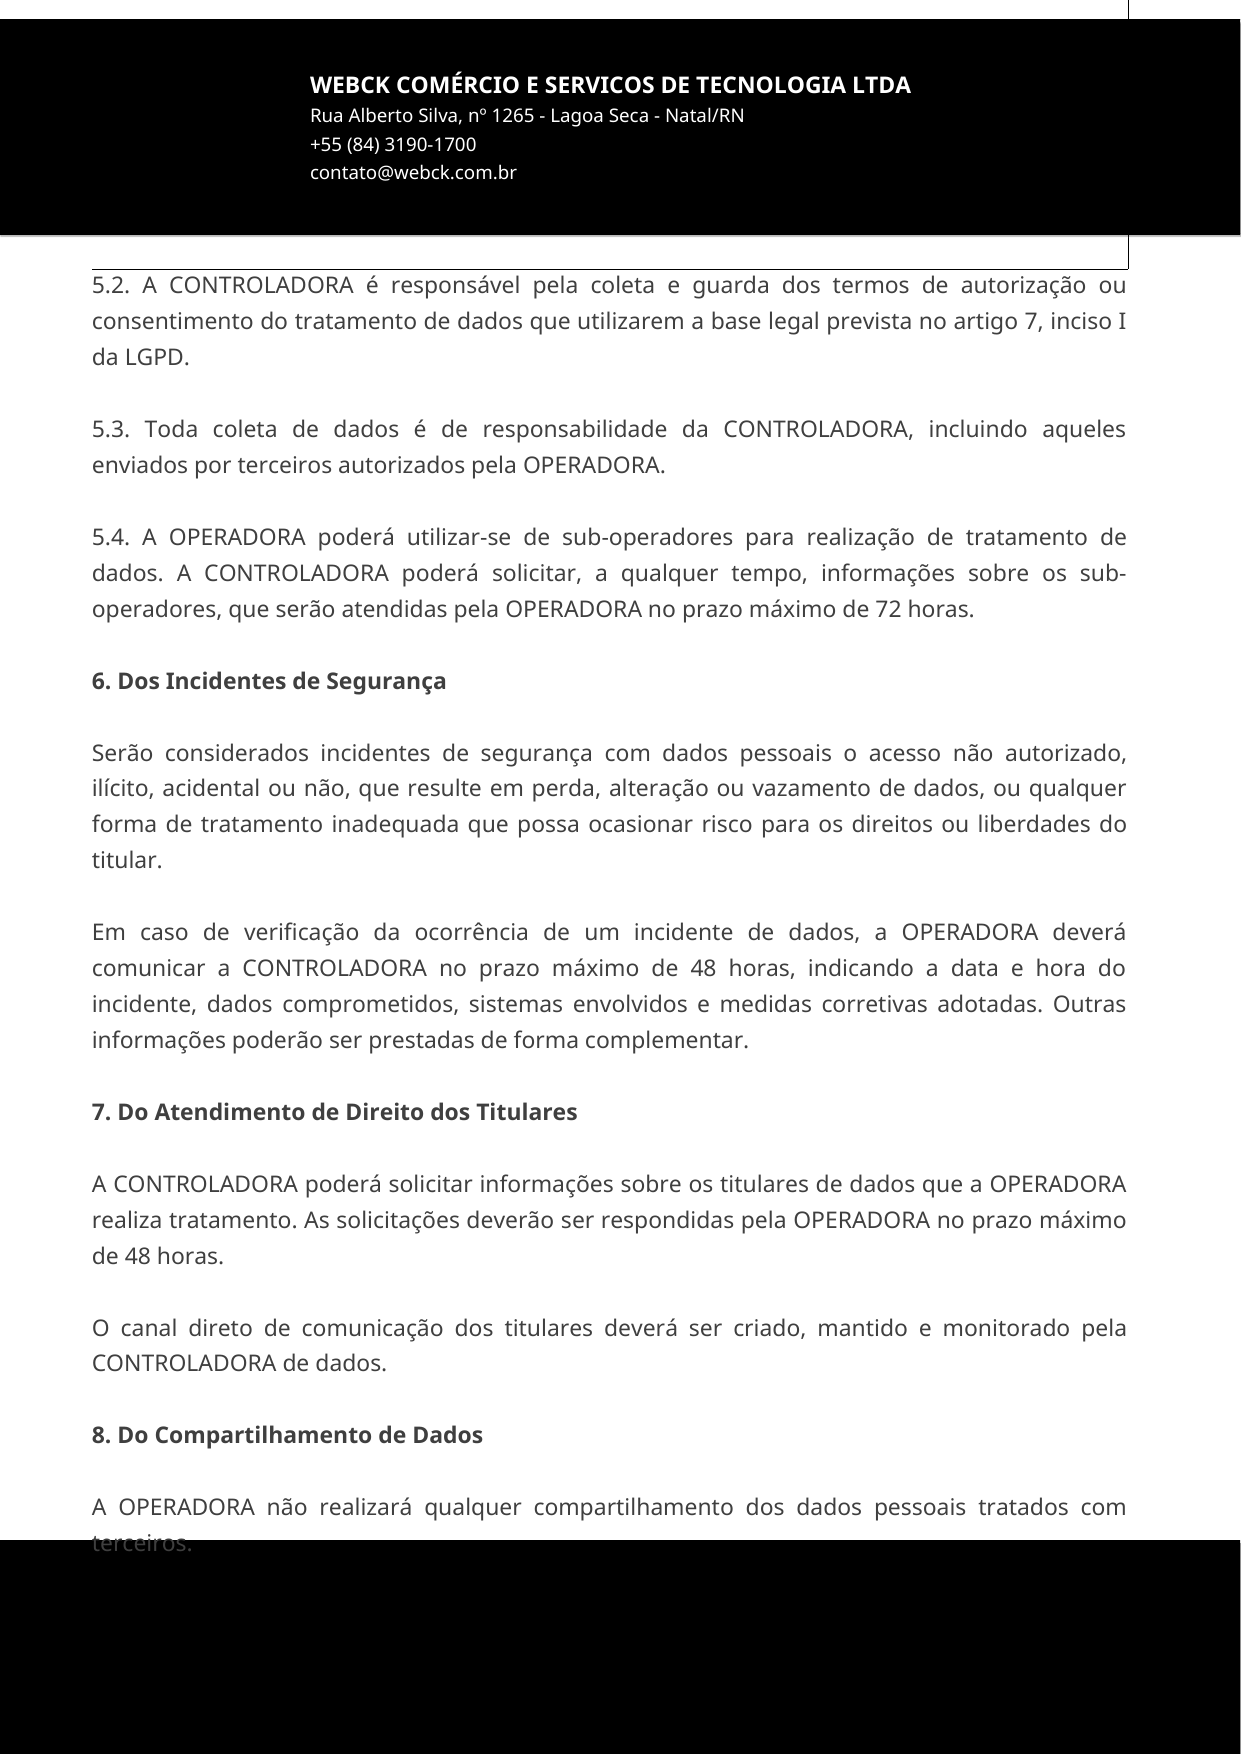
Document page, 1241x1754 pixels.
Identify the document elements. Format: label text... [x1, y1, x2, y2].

text O canal direto de comunicação dos titulares deverá ser criado, mantido e monitorado pela CONTROLADORA de dados. [92, 1311, 1128, 1379]
text 6. Dos Incidentes de Segurança [92, 664, 1128, 696]
text A CONTROLADORA poderá solicitar informações sobre os titulares de dados que a OPERADORA realiza tratamento. As solicitações deverão ser respondidas pela OPERADORA no prazo máximo de 48 horas. [92, 1168, 1128, 1271]
text Em caso de verificação da ocorrência de um incidente de dados, a OPERADORA deverá comunicar a CONTROLADORA no prazo máximo de 48 horas, indicando a data e hora do incidente, dados comprometidos, sistemas envolvidos e medidas corretivas adotadas. Outras informações poderão ser prestadas de forma complementar. [92, 916, 1128, 1055]
text 8. Do Compartilhamento de Dados [92, 1419, 1128, 1451]
text A OPERADORA não realizará qualquer compartilhamento dos dados pessoais tratados com terceiros. [92, 1491, 1128, 1540]
text Serão considerados incidentes de segurança com dados pessoais o acesso não autorizado, ilícito, acidental ou não, que resulte em perda, alteração ou vazamento de dados, ou qualquer forma de tratamento inadequada que possa ocasionar risco para os direitos ou liberdades do titular. [92, 736, 1128, 876]
text 5.2. A CONTROLADORA é responsável pela coleta e guarda dos termos de autorização ou consentimento do tratamento de dados que utilizarem a base legal prevista no artigo 7, inciso I da LGPD. [92, 269, 1128, 372]
text 5.4. A OPERADORA poderá utilizar-se de sub-operadores para realização de tratamento de dados. A CONTROLADORA poderá solicitar, a qualquer tempo, informações sobre os sub-operadores, que serão atendidas pela OPERADORA no prazo máximo de 72 horas. [92, 521, 1128, 624]
text 5.3. Toda coleta de dados é de responsabilidade da CONTROLADORA, incluindo aqueles enviados por terceiros autorizados pela OPERADORA. [92, 413, 1128, 480]
text 7. Do Atendimento de Direito dos Titulares [92, 1096, 1128, 1127]
